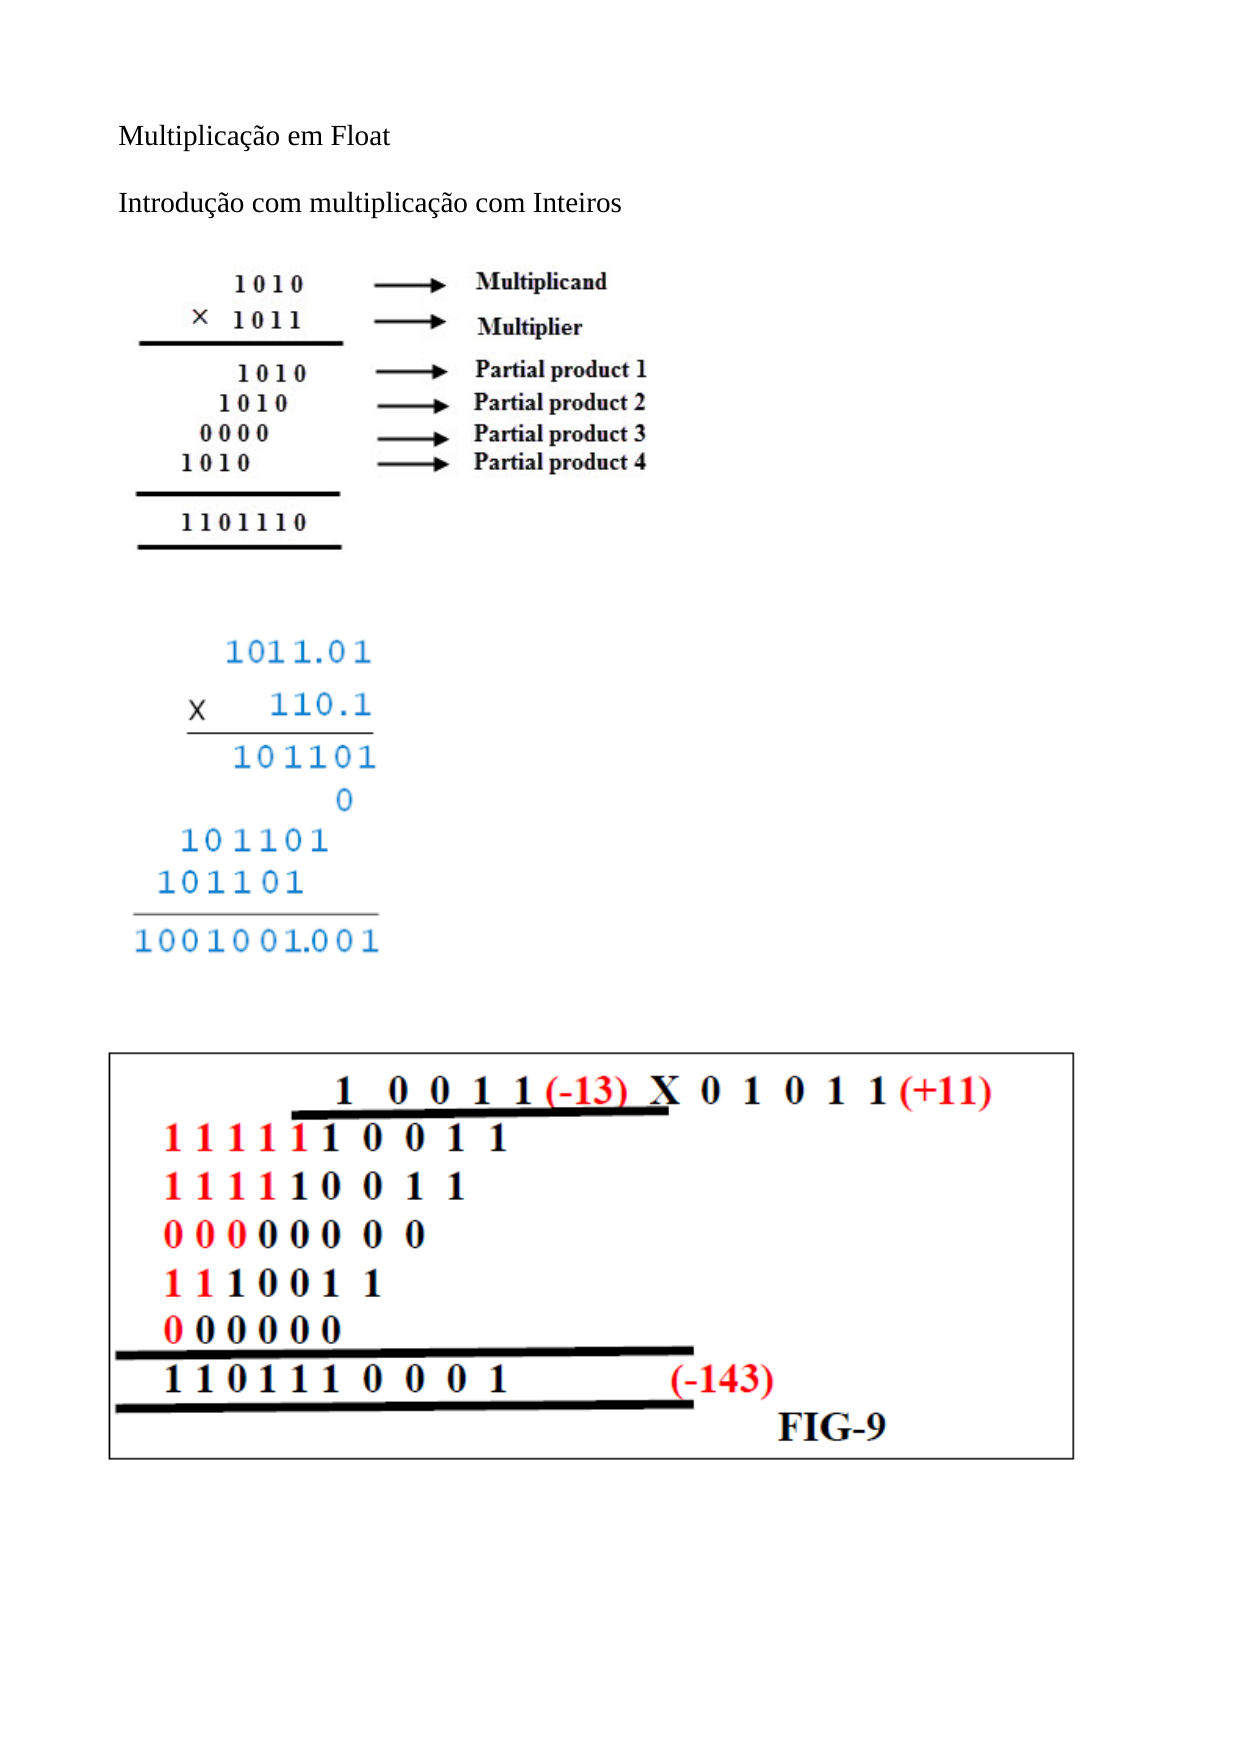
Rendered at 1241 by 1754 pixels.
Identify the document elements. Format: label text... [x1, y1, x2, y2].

picture [104, 606, 411, 1008]
text Introdução com multiplicação com Inteiros [118, 185, 1122, 219]
picture [121, 252, 664, 564]
text Multiplicação em Float [118, 118, 1122, 152]
picture [98, 1048, 1079, 1463]
